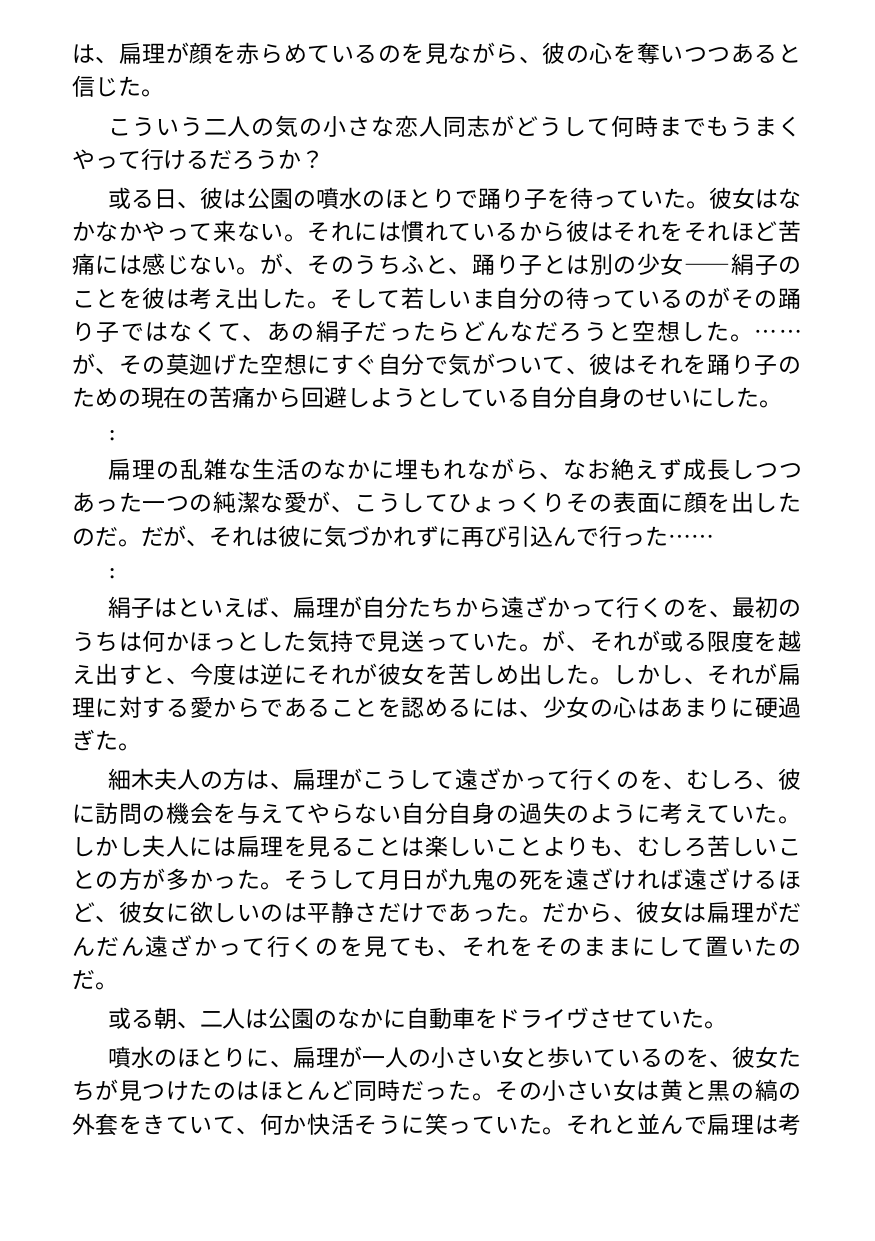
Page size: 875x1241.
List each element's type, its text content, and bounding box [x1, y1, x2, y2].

text 細木夫人の方は、扁理がこうして遠ざかって行くのを、むしろ、彼に訪問の機会を与えてやらない自分自身の過失のように考えていた。しかし夫人には扁理を見ることは楽しいことよりも、むしろ苦しいことの方が多かった。そうして月日が九鬼の死を遠ざければ遠ざけるほど、彼女に欲しいのは平静さだけであった。だから、彼女は扁理がだんだん遠ざかって行くのを見ても、それをそのままにして置いたのだ。 [72, 762, 802, 995]
text 扁理の乱雑な生活のなかに埋もれながら、なお絶えず成長しつつあった一つの純潔な愛が、こうしてひょっくりその表面に顔を出したのだ。だが、それは彼に気づかれずに再び引込んで行った…… [72, 452, 802, 552]
text : [72, 419, 802, 446]
text こういう二人の気の小さな恋人同志がどうして何時までもうまくやって行けるだろうか？ [72, 108, 802, 175]
text は、扁理が顔を赤らめているのを見ながら、彼の心を奪いつつあると信じた。 [72, 36, 802, 102]
text 或る朝、二人は公園のなかに自動車をドライヴさせていた。 [72, 1001, 802, 1034]
text : [72, 558, 802, 584]
text 噴水のほとりに、扁理が一人の小さい女と歩いているのを、彼女たちが見つけたのはほとんど同時だった。その小さい女は黄と黒の縞の外套をきていて、何か快活そうに笑っていた。それと並んで扁理は考 [72, 1040, 802, 1140]
text 絹子はといえば、扁理が自分たちから遠ざかって行くのを、最初のうちは何かほっとした気持で見送っていた。が、それが或る限度を越え出すと、今度は逆にそれが彼女を苦しめ出した。しかし、それが扁理に対する愛からであることを認めるには、少女の心はあまりに硬過ぎた。 [72, 590, 802, 756]
text 或る日、彼は公園の噴水のほとりで踊り子を待っていた。彼女はなかなかやって来ない。それには慣れているから彼はそれをそれほど苦痛には感じない。が、そのうちふと、踊り子とは別の少女――絹子のことを彼は考え出した。そして若しいま自分の待っているのがその踊り子ではなくて、あの絹子だったらどんなだろうと空想した。……が、その莫迦げた空想にすぐ自分で気がついて、彼はそれを踊り子のための現在の苦痛から回避しようとしている自分自身のせいにした。 [72, 181, 802, 413]
